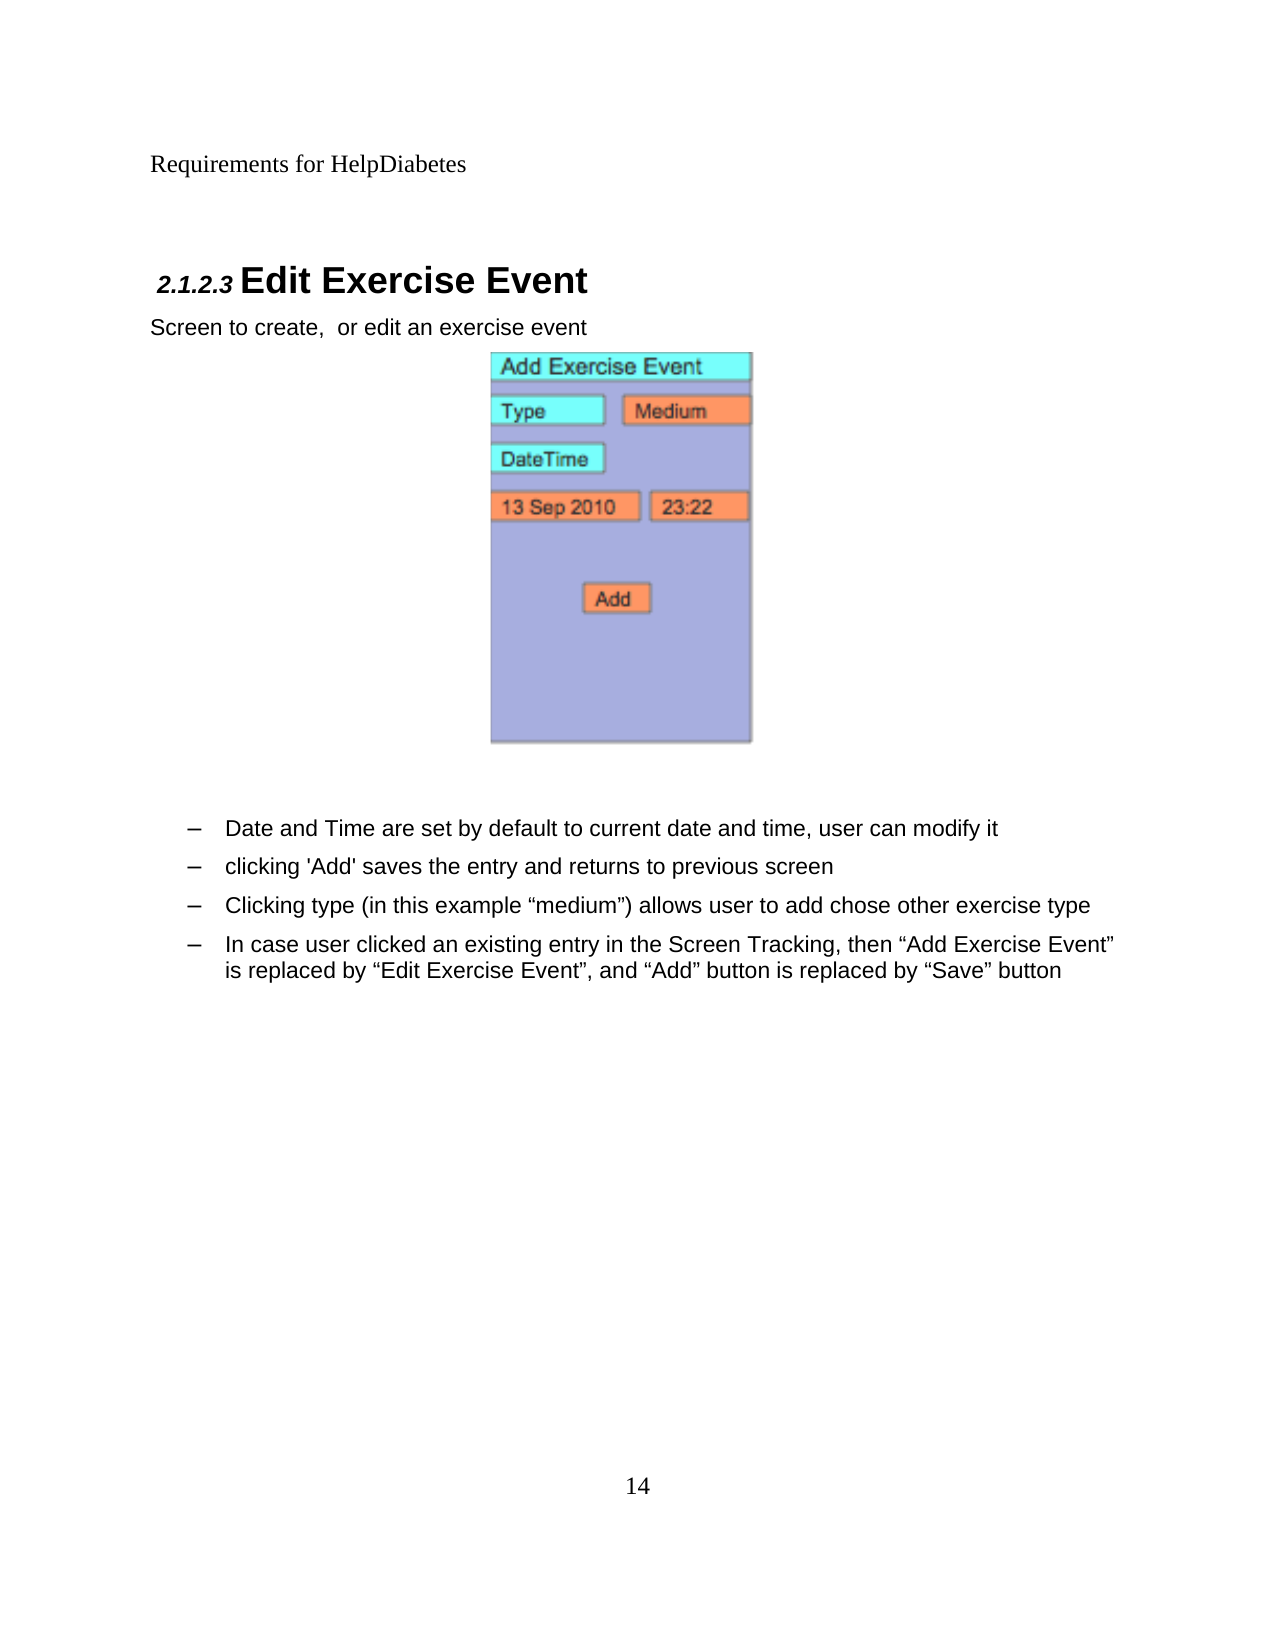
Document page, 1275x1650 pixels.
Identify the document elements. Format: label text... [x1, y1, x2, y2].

text Screen to create, or edit an exercise event [150, 314, 1125, 340]
list Clicking type (in this example “medium”) allows user to add chose other exercise type [187, 893, 1125, 919]
subtitle Edit Exercise Event [150, 260, 1125, 302]
picture [490, 352, 785, 776]
list In case user clicked an existing entry in the Screen Tracking, then “Add Exercise Event” is replaced by “Edit Exercise Event”, and “Add” button is replaced by “Save” button [187, 931, 1125, 983]
list Date and Time are set by default to current date and time, user can modify it [187, 815, 1125, 842]
list clicking 'Add' saves the entry and returns to previous screen [187, 854, 1125, 880]
